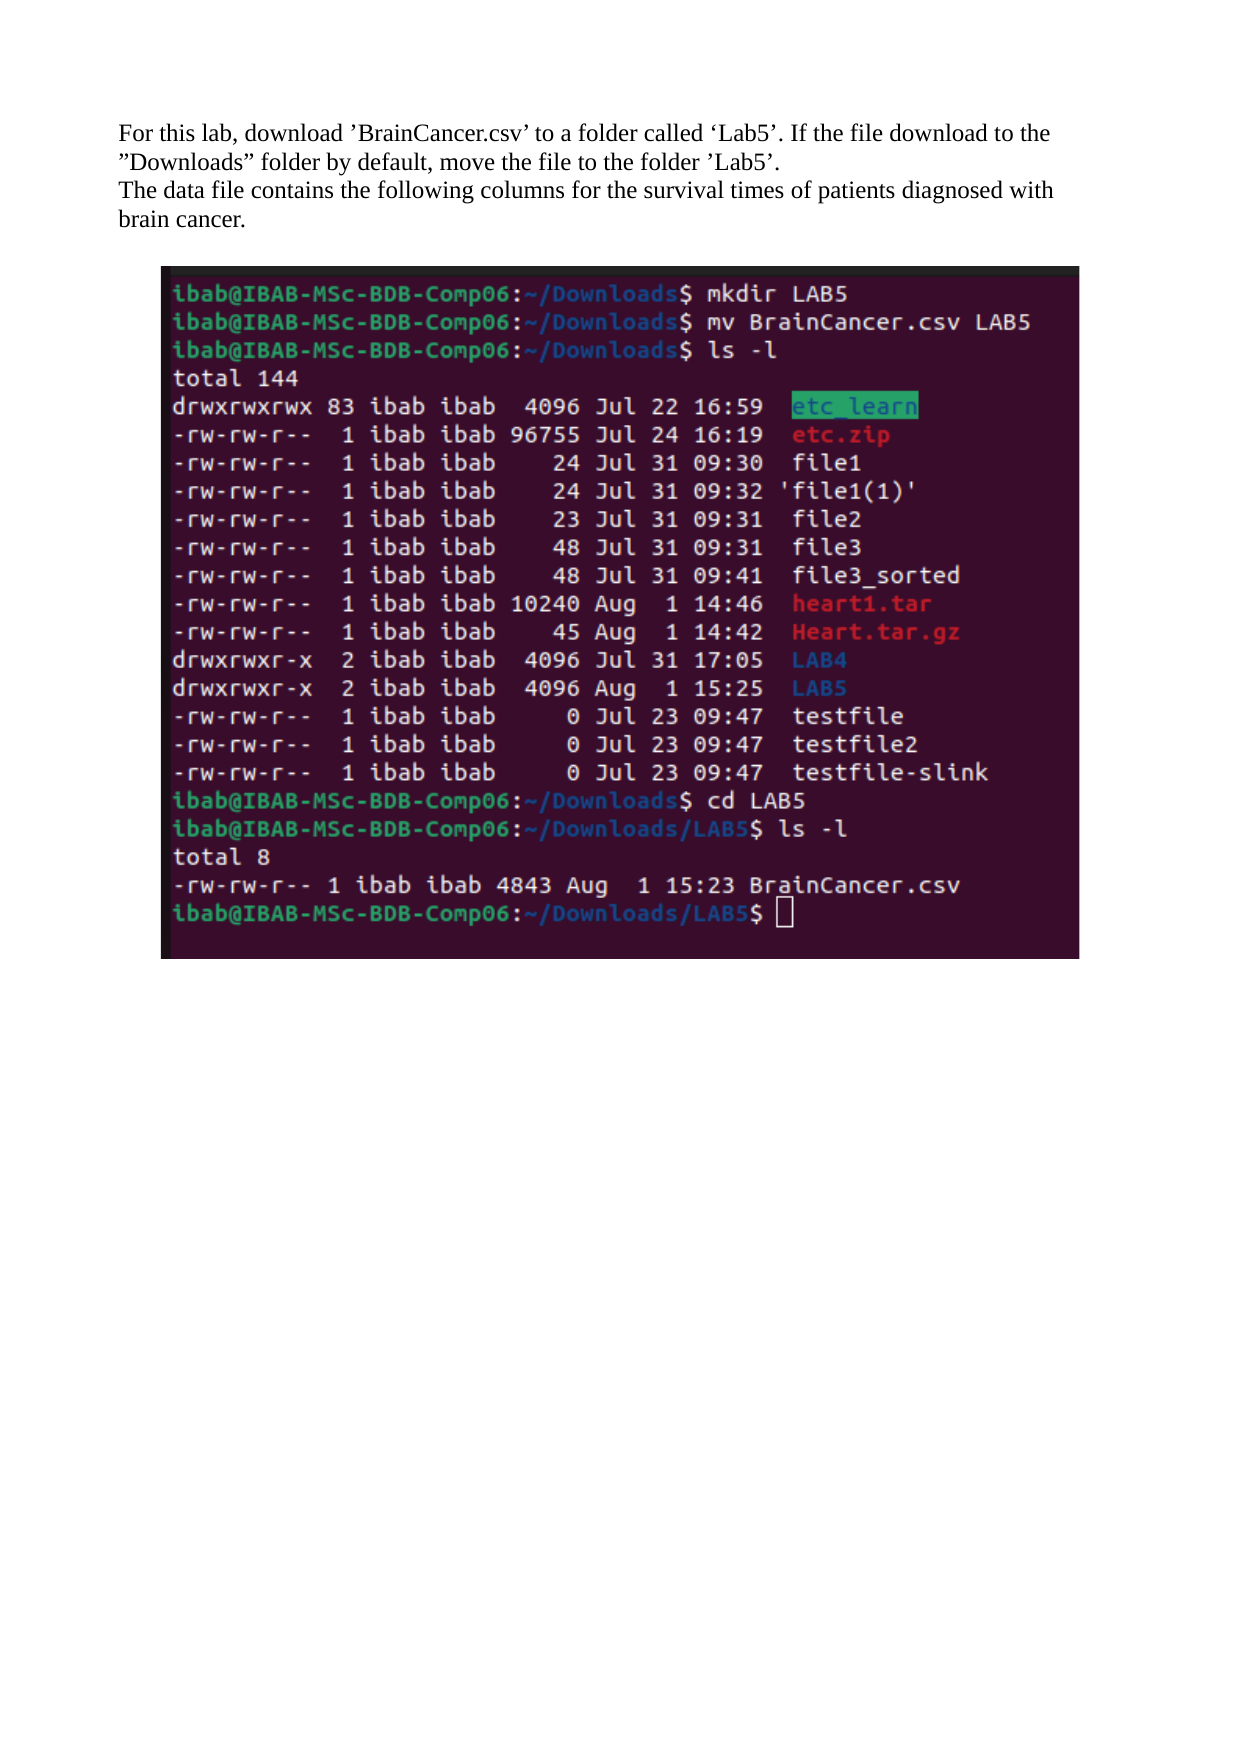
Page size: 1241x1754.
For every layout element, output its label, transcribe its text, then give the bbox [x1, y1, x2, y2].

text ”Downloads” folder by default, move the file to the folder ’Lab5’. [118, 147, 1122, 176]
text For this lab, download ’BrainCancer.csv’ to a folder called ‘Lab5’. If the file download to the [118, 118, 1122, 147]
text brain cancer. [118, 204, 1122, 233]
text The data file contains the following columns for the survival times of patients diagnosed with [118, 176, 1122, 204]
picture [160, 266, 1080, 959]
